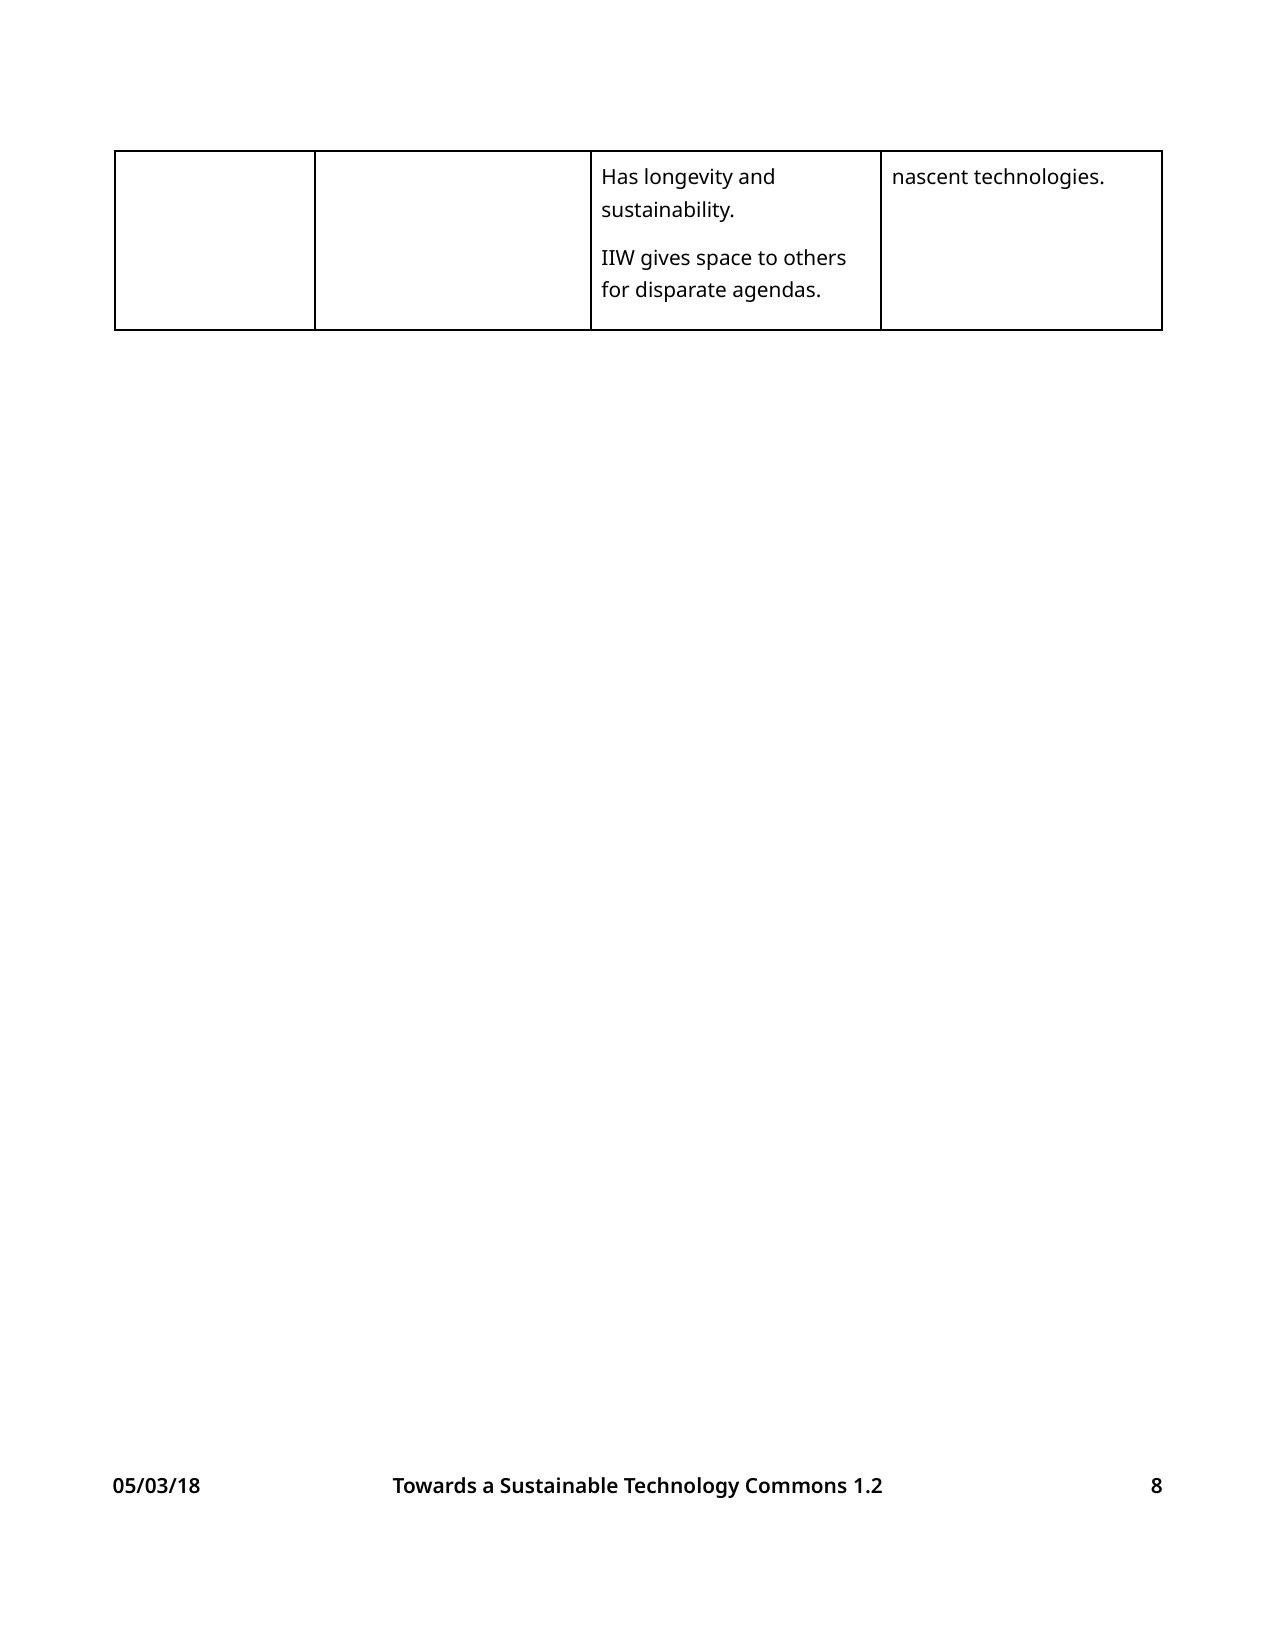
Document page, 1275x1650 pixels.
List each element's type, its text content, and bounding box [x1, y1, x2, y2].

table_cell Has longevity and sustainability. IIW gives space to others for disparate agendas. [592, 152, 880, 329]
table_cell [316, 152, 590, 329]
table_cell [116, 152, 314, 329]
table_cell nascent technologies. [882, 152, 1161, 329]
